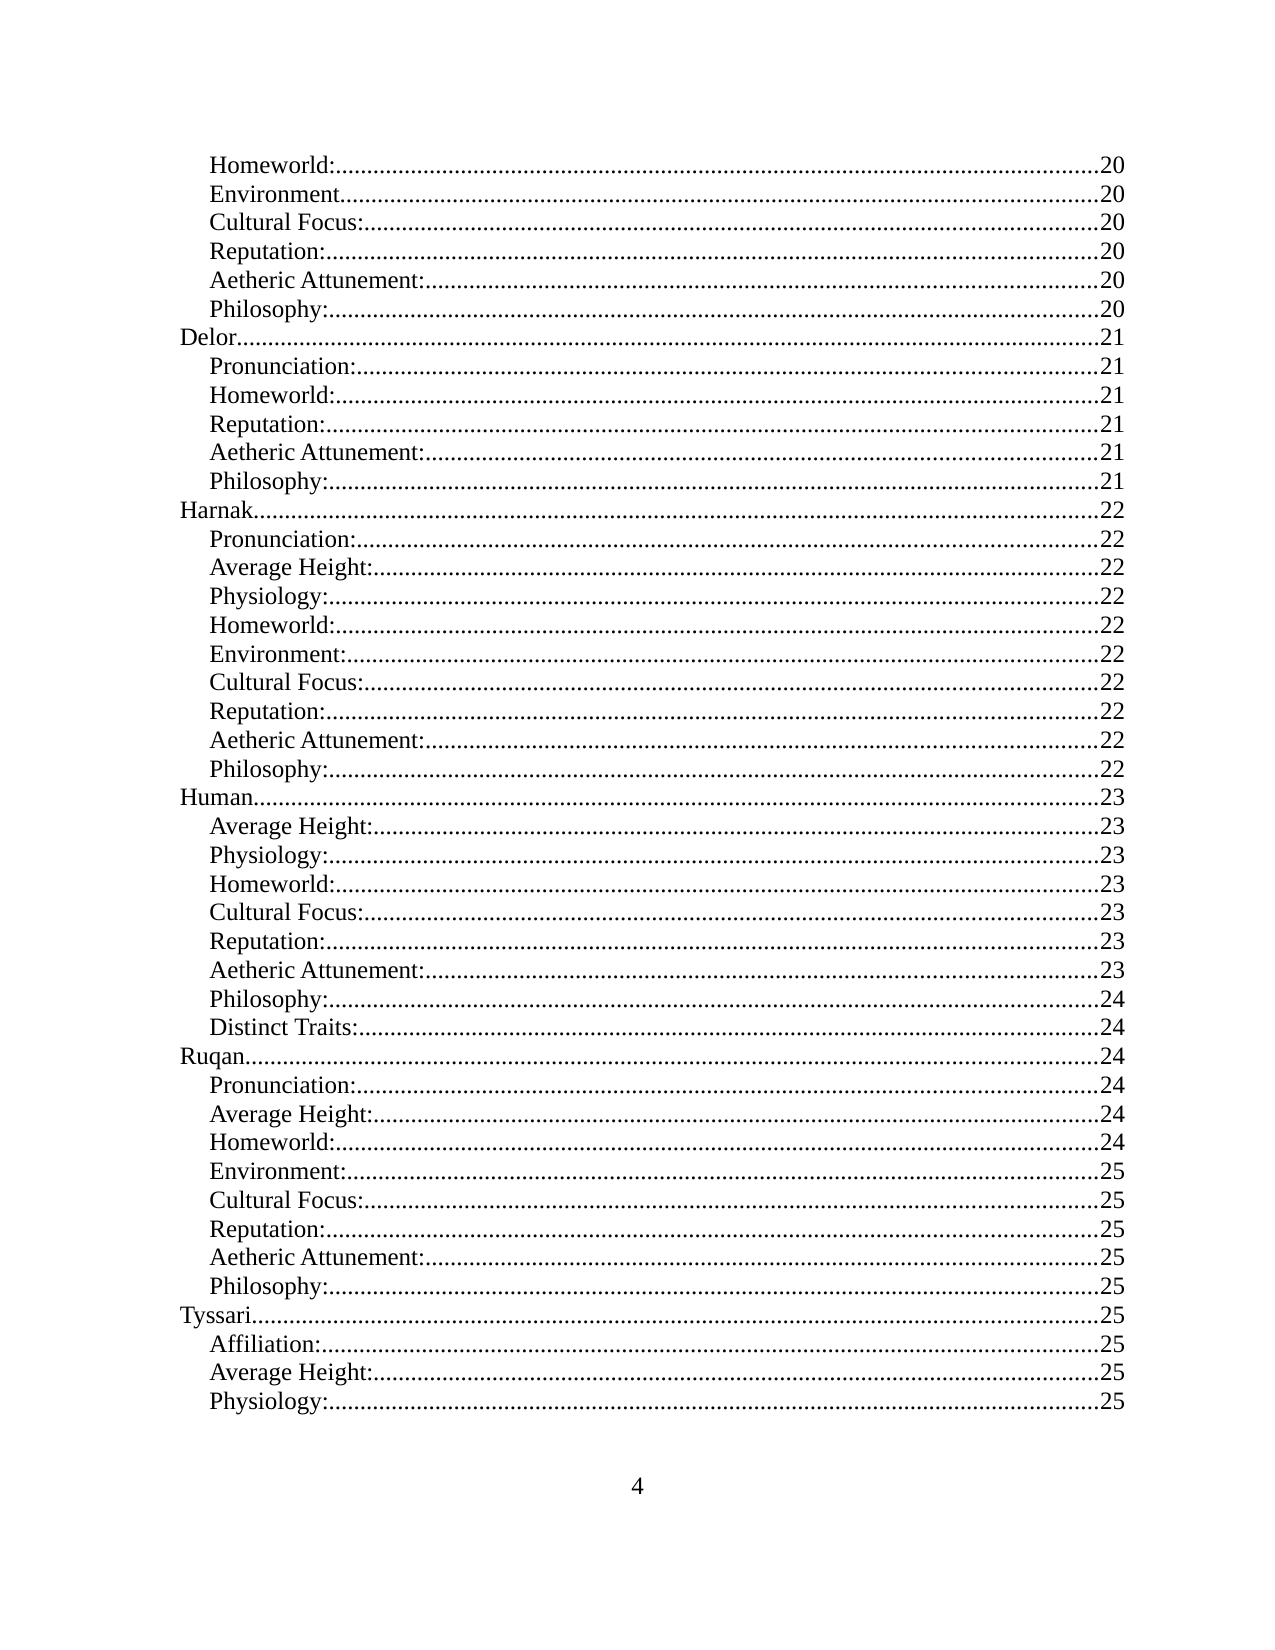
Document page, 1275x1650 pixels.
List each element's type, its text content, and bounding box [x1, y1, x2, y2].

text Reputation: 22 [209, 696, 1125, 725]
text Physiology: 23 [209, 840, 1125, 869]
text Aetheric Attunement: 21 [209, 437, 1125, 466]
text Homeworld: 23 [209, 869, 1125, 897]
text Harnak 22 [179, 495, 1125, 524]
text Cultural Focus: 20 [209, 207, 1125, 236]
text Delor 21 [179, 322, 1125, 351]
text Cultural Focus: 25 [209, 1185, 1125, 1214]
text Pronunciation: 24 [209, 1070, 1125, 1099]
text Tyssari 25 [179, 1300, 1125, 1329]
text Philosophy: 20 [209, 294, 1125, 322]
text Human 23 [179, 782, 1125, 811]
text Environment 20 [209, 179, 1125, 207]
text Homeworld: 20 [209, 150, 1125, 179]
text Ruqan 24 [179, 1041, 1125, 1070]
text Pronunciation: 22 [209, 524, 1125, 552]
text Average Height: 23 [209, 811, 1125, 840]
text Homeworld: 21 [209, 380, 1125, 409]
text Philosophy: 22 [209, 754, 1125, 782]
text Philosophy: 24 [209, 984, 1125, 1012]
text Reputation: 21 [209, 409, 1125, 437]
text Cultural Focus: 23 [209, 897, 1125, 926]
text Environment: 22 [209, 639, 1125, 667]
text Physiology: 25 [209, 1386, 1125, 1415]
text Average Height: 22 [209, 552, 1125, 581]
text Reputation: 23 [209, 926, 1125, 955]
text Reputation: 20 [209, 236, 1125, 265]
text Reputation: 25 [209, 1214, 1125, 1242]
text Environment: 25 [209, 1156, 1125, 1185]
text Homeworld: 22 [209, 610, 1125, 639]
text Average Height: 25 [209, 1357, 1125, 1386]
text Philosophy: 25 [209, 1271, 1125, 1300]
text Pronunciation: 21 [209, 351, 1125, 380]
text Physiology: 22 [209, 581, 1125, 610]
text Homeworld: 24 [209, 1127, 1125, 1156]
text Philosophy: 21 [209, 466, 1125, 495]
text Cultural Focus: 22 [209, 667, 1125, 696]
text Affiliation: 25 [209, 1329, 1125, 1357]
text Average Height: 24 [209, 1099, 1125, 1127]
text Distinct Traits: 24 [209, 1012, 1125, 1041]
text Aetheric Attunement: 23 [209, 955, 1125, 984]
text Aetheric Attunement: 20 [209, 265, 1125, 294]
text Aetheric Attunement: 25 [209, 1242, 1125, 1271]
text Aetheric Attunement: 22 [209, 725, 1125, 754]
